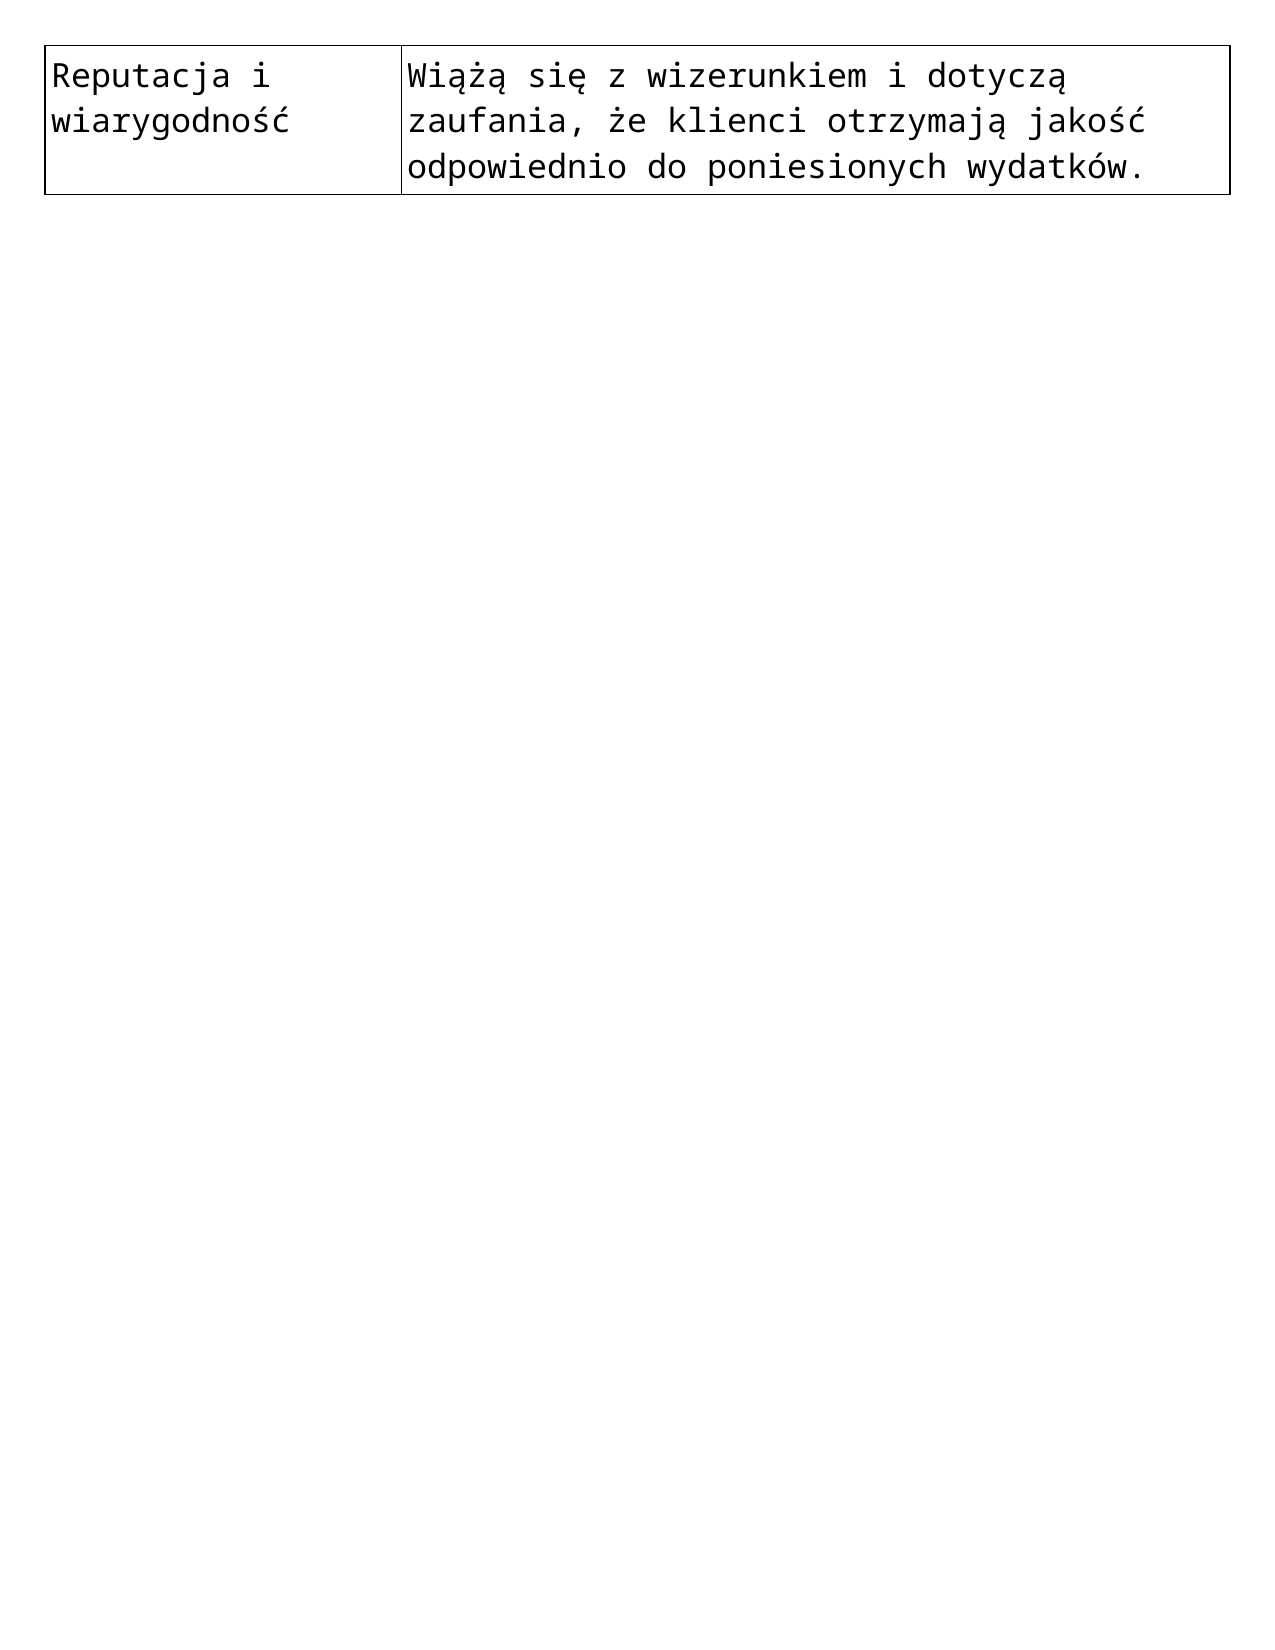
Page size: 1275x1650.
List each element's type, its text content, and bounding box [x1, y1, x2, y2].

table_cell Wiążą się z wizerunkiem i dotyczą zaufania, że klienci otrzymają jakość odpowiednio do poniesionych wydatków. [402, 46, 1229, 194]
table_cell Reputacja i wiarygodność [46, 46, 401, 194]
